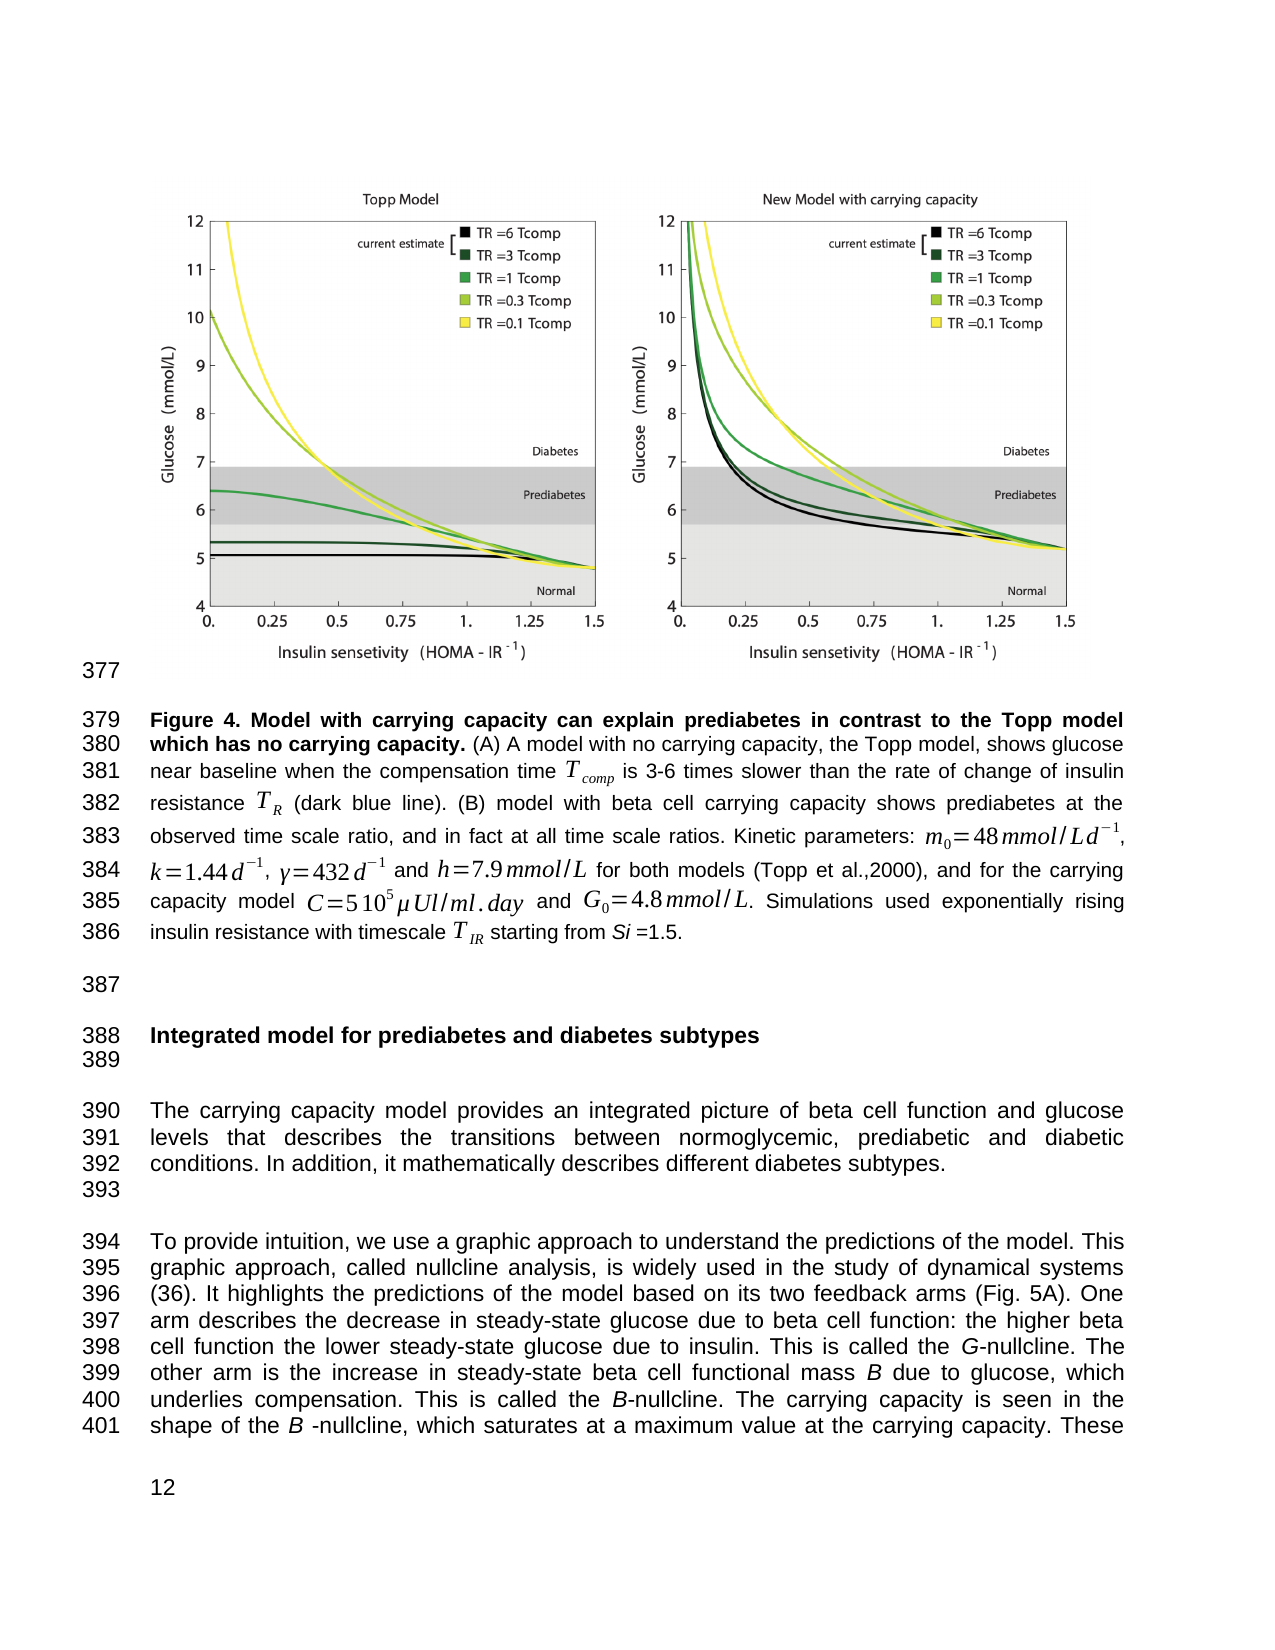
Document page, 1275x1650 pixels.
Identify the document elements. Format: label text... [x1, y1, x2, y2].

text To provide intuition, we use a graphic approach to understand the predictions of the model. This graphic approach, called nullcline analysis, is widely used in the study of dynamical systems (36). It highlights the predictions of the model based on its two feedback arms (Fig. 5A). One arm describes the decrease in steady-state glucose due to beta cell function: the higher beta cell function the lower steady-state glucose due to insulin. This is called the G-nullcline. The other arm is the increase in steady-state beta cell functional mass B due to glucose, which underlies compensation. This is called the B-nullcline. The carrying capacity is seen in the shape of the B -nullcline, which saturates at a maximum value at the carrying capacity. These [150, 1228, 1125, 1438]
text Figure 4. Model with carrying capacity can explain prediabetes in contrast to the Topp model which has no carrying capacity. (A) A model with no carrying capacity, the Topp model, shows glucose near baseline when the compensation time is 3-6 times slower than the rate of change of insulin resistance (dark blue line). (B) model with beta cell carrying capacity shows prediabetes at the observed time scale ratio, and in fact at all time scale ratios. Kinetic parameters: , , and for both models (Topp et al.,2000), and for the carrying capacity model and . Simulations used exponentially rising insulin resistance with timescale starting from Si =1.5. [150, 708, 1125, 948]
picture [150, 176, 1091, 679]
text Integrated model for prediabetes and diabetes subtypes [150, 1022, 1125, 1072]
text The carrying capacity model provides an integrated picture of beta cell function and glucose levels that describes the transitions between normoglycemic, prediabetic and diabetic conditions. In addition, it mathematically describes different diabetes subtypes. [150, 1097, 1125, 1203]
